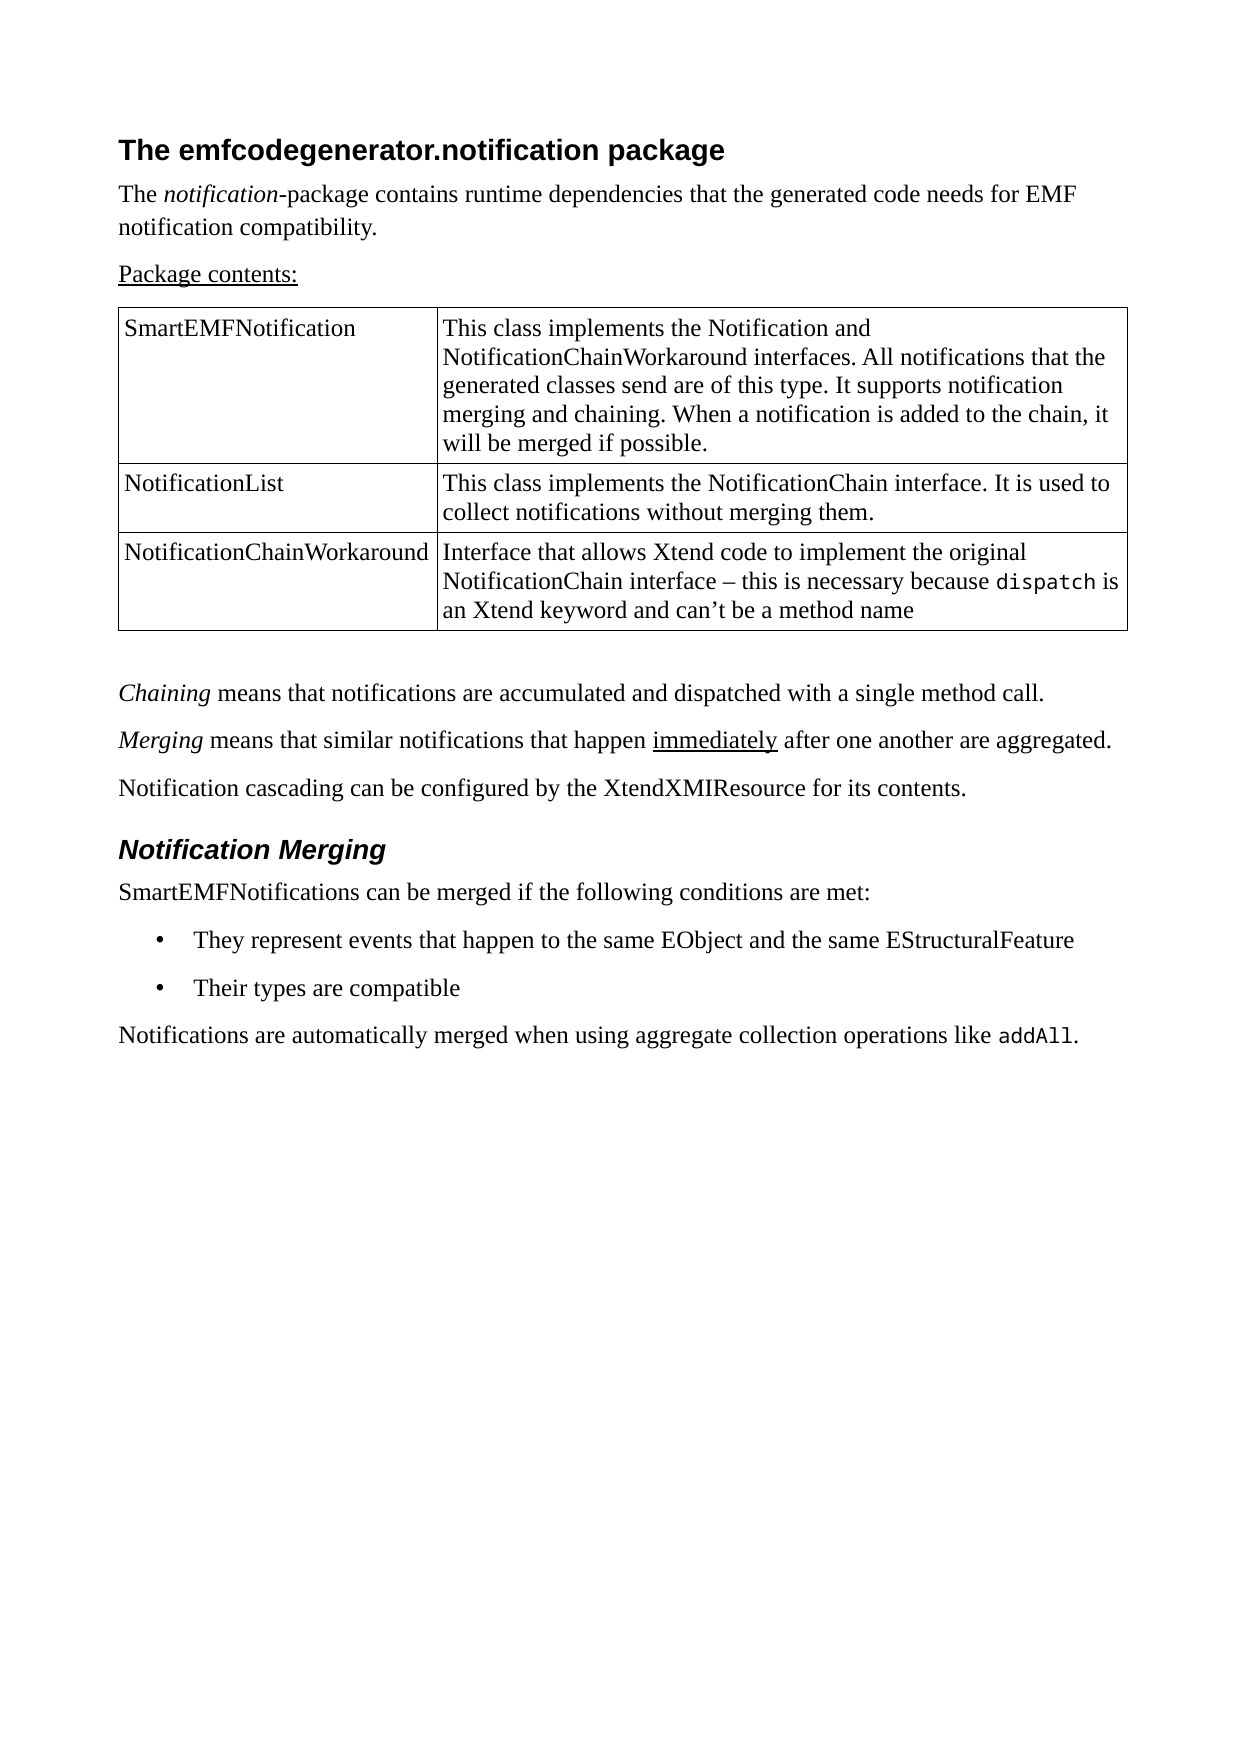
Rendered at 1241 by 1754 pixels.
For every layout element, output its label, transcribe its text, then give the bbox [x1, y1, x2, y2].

table_cell This class implements the NotificationChain interface. It is used to collect notifications without merging them. [438, 464, 1127, 532]
text The notification-package contains runtime dependencies that the generated code needs for EMF notification compatibility. [118, 179, 1122, 241]
subtitle Notification Merging [118, 833, 1122, 865]
table_cell NotificationList [119, 464, 437, 532]
list Their types are compatible [156, 973, 1122, 1001]
subtitle The emfcodegenerator.notification package [118, 133, 1122, 166]
text Chaining means that notifications are accumulated and dispatched with a single method call. [118, 678, 1122, 707]
list They represent events that happen to the same EObject and the same EStructuralFeature [156, 925, 1122, 954]
text Package contents: [118, 259, 1122, 288]
text Notification cascading can be configured by the XtendXMIResource for its contents. [118, 773, 1122, 802]
table_header SmartEMFNotification [119, 308, 437, 462]
table_header This class implements the Notification and NotificationChainWorkaround interfaces. All notifications that the generated classes send are of this type. It supports notification merging and chaining. When a notification is added to the chain, it will be merged if possible. [438, 308, 1127, 462]
text Notifications are automatically merged when using aggregate collection operations like addAll. [118, 1020, 1122, 1050]
text Merging means that similar notifications that happen immediately after one another are aggregated. [118, 725, 1122, 754]
text SmartEMFNotifications can be merged if the following conditions are met: [118, 877, 1122, 906]
table_cell NotificationChainWorkaround [119, 533, 437, 630]
table_cell Interface that allows Xtend code to implement the original NotificationChain interface – this is necessary because dispatch is an Xtend keyword and can’t be a method name [438, 533, 1127, 630]
